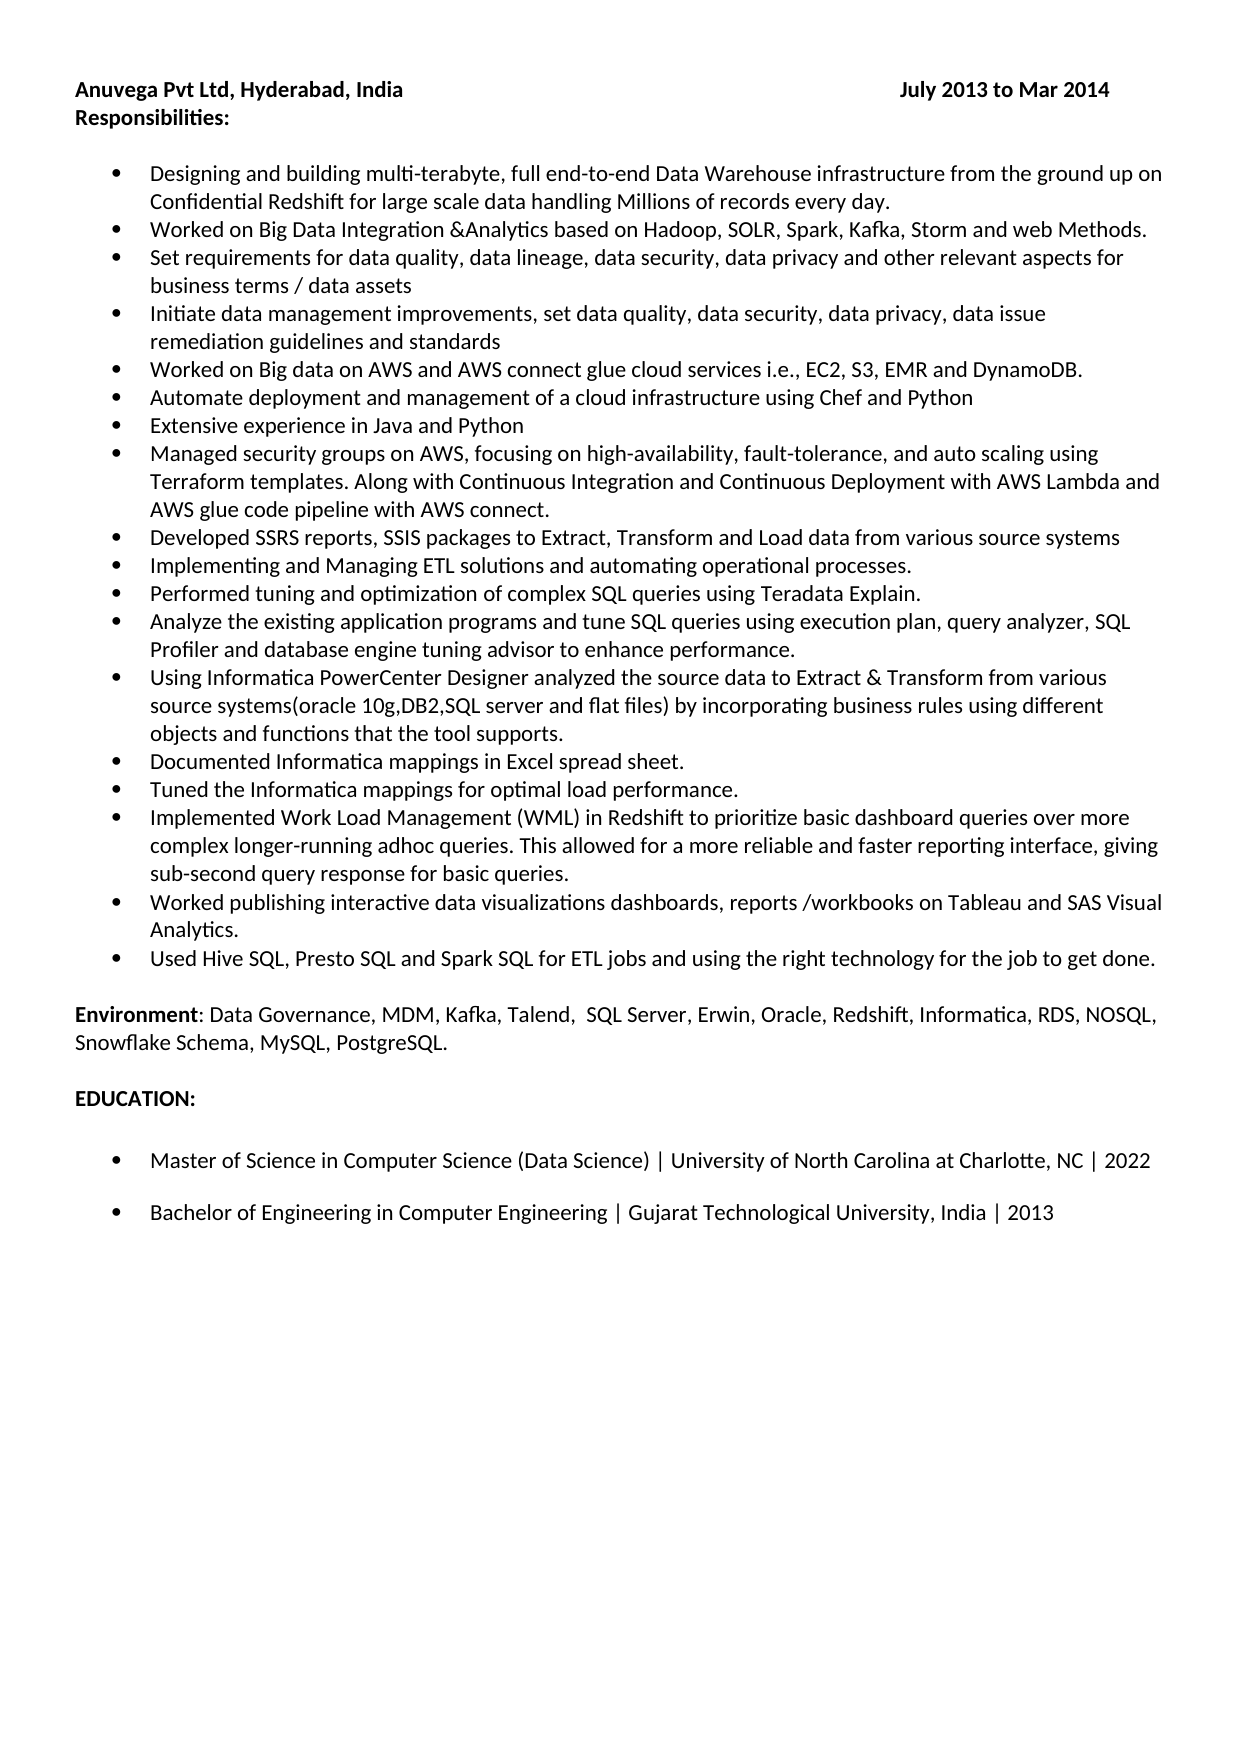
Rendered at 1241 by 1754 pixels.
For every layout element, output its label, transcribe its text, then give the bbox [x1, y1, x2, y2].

text Environment: Data Governance, MDM, Kafka, Talend, SQL Server, Erwin, Oracle, Redshift, Informatica, RDS, NOSQL, Snowflake Schema, MySQL, PostgreSQL. [75, 1000, 1165, 1056]
list Analyze the existing application programs and tune SQL queries using execution plan, query analyzer, SQL Profiler and database engine tuning advisor to enhance performance. [112, 607, 1165, 663]
text Anuvega Pvt Ltd, Hyderabad, India July 2013 to Mar 2014 [75, 75, 1165, 103]
text Responsibilities: [75, 103, 1165, 131]
list Using Informatica PowerCenter Designer analyzed the source data to Extract & Transform from various source systems(oracle 10g,DB2,SQL server and flat files) by incorporating business rules using different objects and functions that the tool supports. [112, 663, 1165, 747]
text EDUCATION: [75, 1084, 1165, 1112]
list Worked on Big Data Integration &Analytics based on Hadoop, SOLR, Spark, Kafka, Storm and web Methods. [112, 215, 1165, 243]
list Implementing and Managing ETL solutions and automating operational processes. [112, 551, 1165, 579]
list Managed security groups on AWS, focusing on high-availability, fault-tolerance, and auto scaling using Terraform templates. Along with Continuous Integration and Continuous Deployment with AWS Lambda and AWS glue code pipeline with AWS connect. [112, 439, 1165, 523]
list Automate deployment and management of a cloud infrastructure using Chef and Python [112, 383, 1165, 411]
list Documented Informatica mappings in Excel spread sheet. [112, 747, 1165, 776]
list Worked publishing interactive data visualizations dashboards, reports /workbooks on Tableau and SAS Visual Analytics. [112, 888, 1165, 944]
list Designing and building multi-terabyte, full end-to-end Data Warehouse infrastructure from the ground up on Confidential Redshift for large scale data handling Millions of records every day. [112, 159, 1165, 215]
list Extensive experience in Java and Python [112, 411, 1165, 439]
list Master of Science in Computer Science (Data Science) | University of North Carolina at Charlotte, NC | 2022 [112, 1147, 1165, 1175]
list Performed tuning and optimization of complex SQL queries using Teradata Explain. [112, 579, 1165, 607]
list Developed SSRS reports, SSIS packages to Extract, Transform and Load data from various source systems [112, 523, 1165, 551]
list Tuned the Informatica mappings for optimal load performance. [112, 776, 1165, 803]
list Initiate data management improvements, set data quality, data security, data privacy, data issue remediation guidelines and standards [112, 299, 1165, 355]
list Set requirements for data quality, data lineage, data security, data privacy and other relevant aspects for business terms / data assets [112, 243, 1165, 299]
list Bachelor of Engineering in Computer Engineering | Gujarat Technological University, India | 2013 [112, 1198, 1165, 1226]
list Worked on Big data on AWS and AWS connect glue cloud services i.e., EC2, S3, EMR and DynamoDB. [112, 355, 1165, 383]
list Implemented Work Load Management (WML) in Redshift to prioritize basic dashboard queries over more complex longer-running adhoc queries. This allowed for a more reliable and faster reporting interface, giving sub-second query response for basic queries. [112, 803, 1165, 888]
list Used Hive SQL, Presto SQL and Spark SQL for ETL jobs and using the right technology for the job to get done. [112, 944, 1165, 972]
